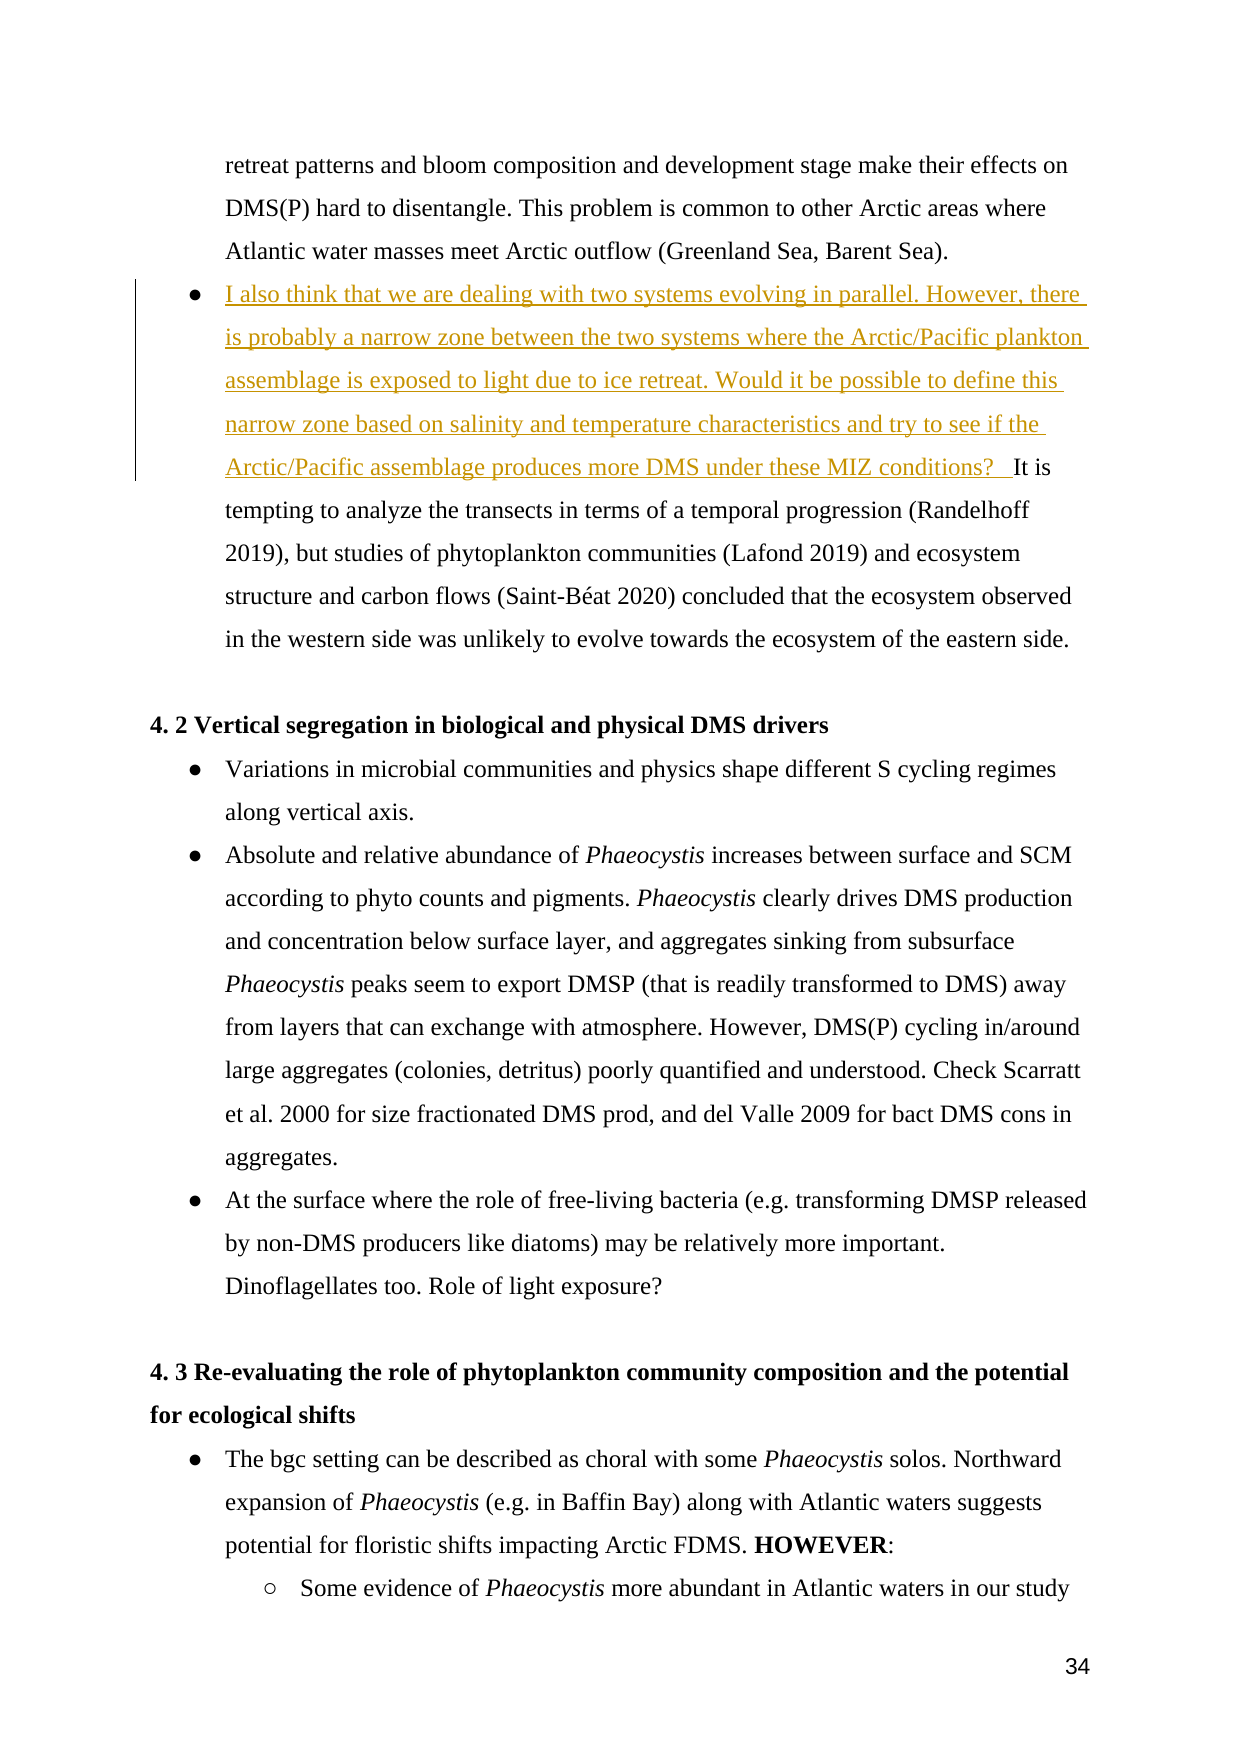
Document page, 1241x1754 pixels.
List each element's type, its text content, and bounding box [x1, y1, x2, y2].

list I also think that we are dealing with two systems evolving in parallel. However, there is probably a narrow zone between the two systems where the Arctic/Pacific plankton assemblage is exposed to light due to ice retreat. Would it be possible to define this narrow zone based on salinity and temperature characteristics and try to see if the Arctic/Pacific assemblage produces more DMS under these MIZ conditions? It is tempting to analyze the transects in terms of a temporal progression (Randelhoff 2019), but studies of phytoplankton communities (Lafond 2019) and ecosystem structure and carbon flows (Saint-Béat 2020) concluded that the ecosystem observed in the western side was unlikely to evolve towards the ecosystem of the eastern side. [187, 279, 1090, 653]
list Variations in microbial communities and physics shape different S cycling regimes along vertical axis. [187, 754, 1090, 826]
text 4. 3 Re-evaluating the role of phytoplankton community composition and the potential for ecological shifts [150, 1357, 1090, 1429]
list Absolute and relative abundance of Phaeocystis increases between surface and SCM according to phyto counts and pigments. Phaeocystis clearly drives DMS production and concentration below surface layer, and aggregates sinking from subsurface Phaeocystis peaks seem to export DMSP (that is readily transformed to DMS) away from layers that can exchange with atmosphere. However, DMS(P) cycling in/around large aggregates (colonies, detritus) poorly quantified and understood. Check Scarratt et al. 2000 for size fractionated DMS prod, and del Valle 2009 for bact DMS cons in aggregates. [187, 840, 1090, 1171]
text 4. 2 Vertical segregation in biological and physical DMS drivers [150, 711, 1090, 739]
list At the surface where the role of free-living bacteria (e.g. transforming DMSP released by non-DMS producers like diatoms) may be relatively more important. Dinoflagellates too. Role of light exposure? [187, 1185, 1090, 1300]
list retreat patterns and bloom composition and development stage make their effects on DMS(P) hard to disentangle. This problem is common to other Arctic areas where Atlantic water masses meet Arctic outflow (Greenland Sea, Barent Sea). [187, 150, 1090, 265]
list The bgc setting can be described as choral with some Phaeocystis solos. Northward expansion of Phaeocystis (e.g. in Baffin Bay) along with Atlantic waters suggests potential for floristic shifts impacting Arctic FDMS. HOWEVER: [187, 1444, 1090, 1559]
list Some evidence of Phaeocystis more abundant in Atlantic waters in our study [262, 1573, 1090, 1602]
